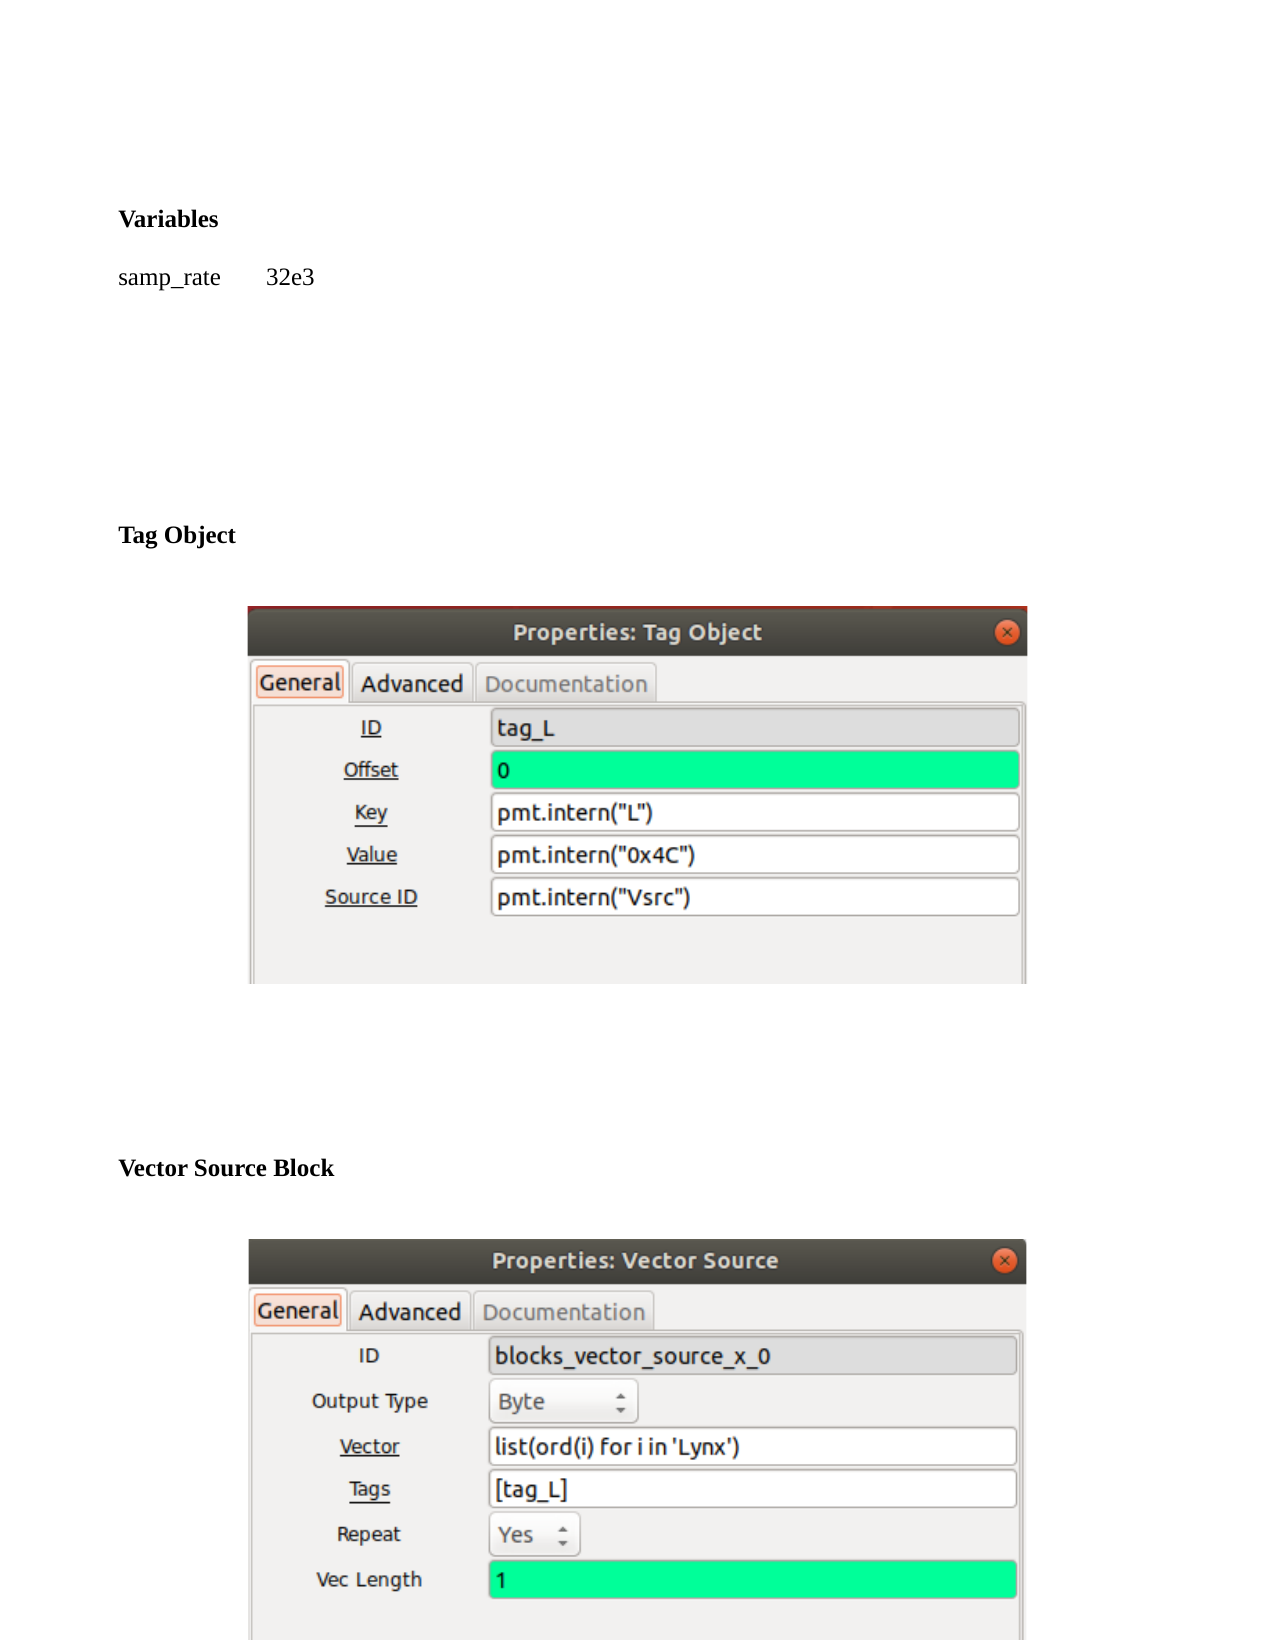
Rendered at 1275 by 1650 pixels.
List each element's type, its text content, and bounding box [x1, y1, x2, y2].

text Variables [118, 204, 1157, 233]
text Tag Object [118, 521, 1157, 549]
text samp_rate 32e3 [118, 262, 1157, 291]
picture [247, 606, 1028, 984]
text Vector Source Block [118, 1153, 1157, 1182]
picture [248, 1239, 1027, 1640]
